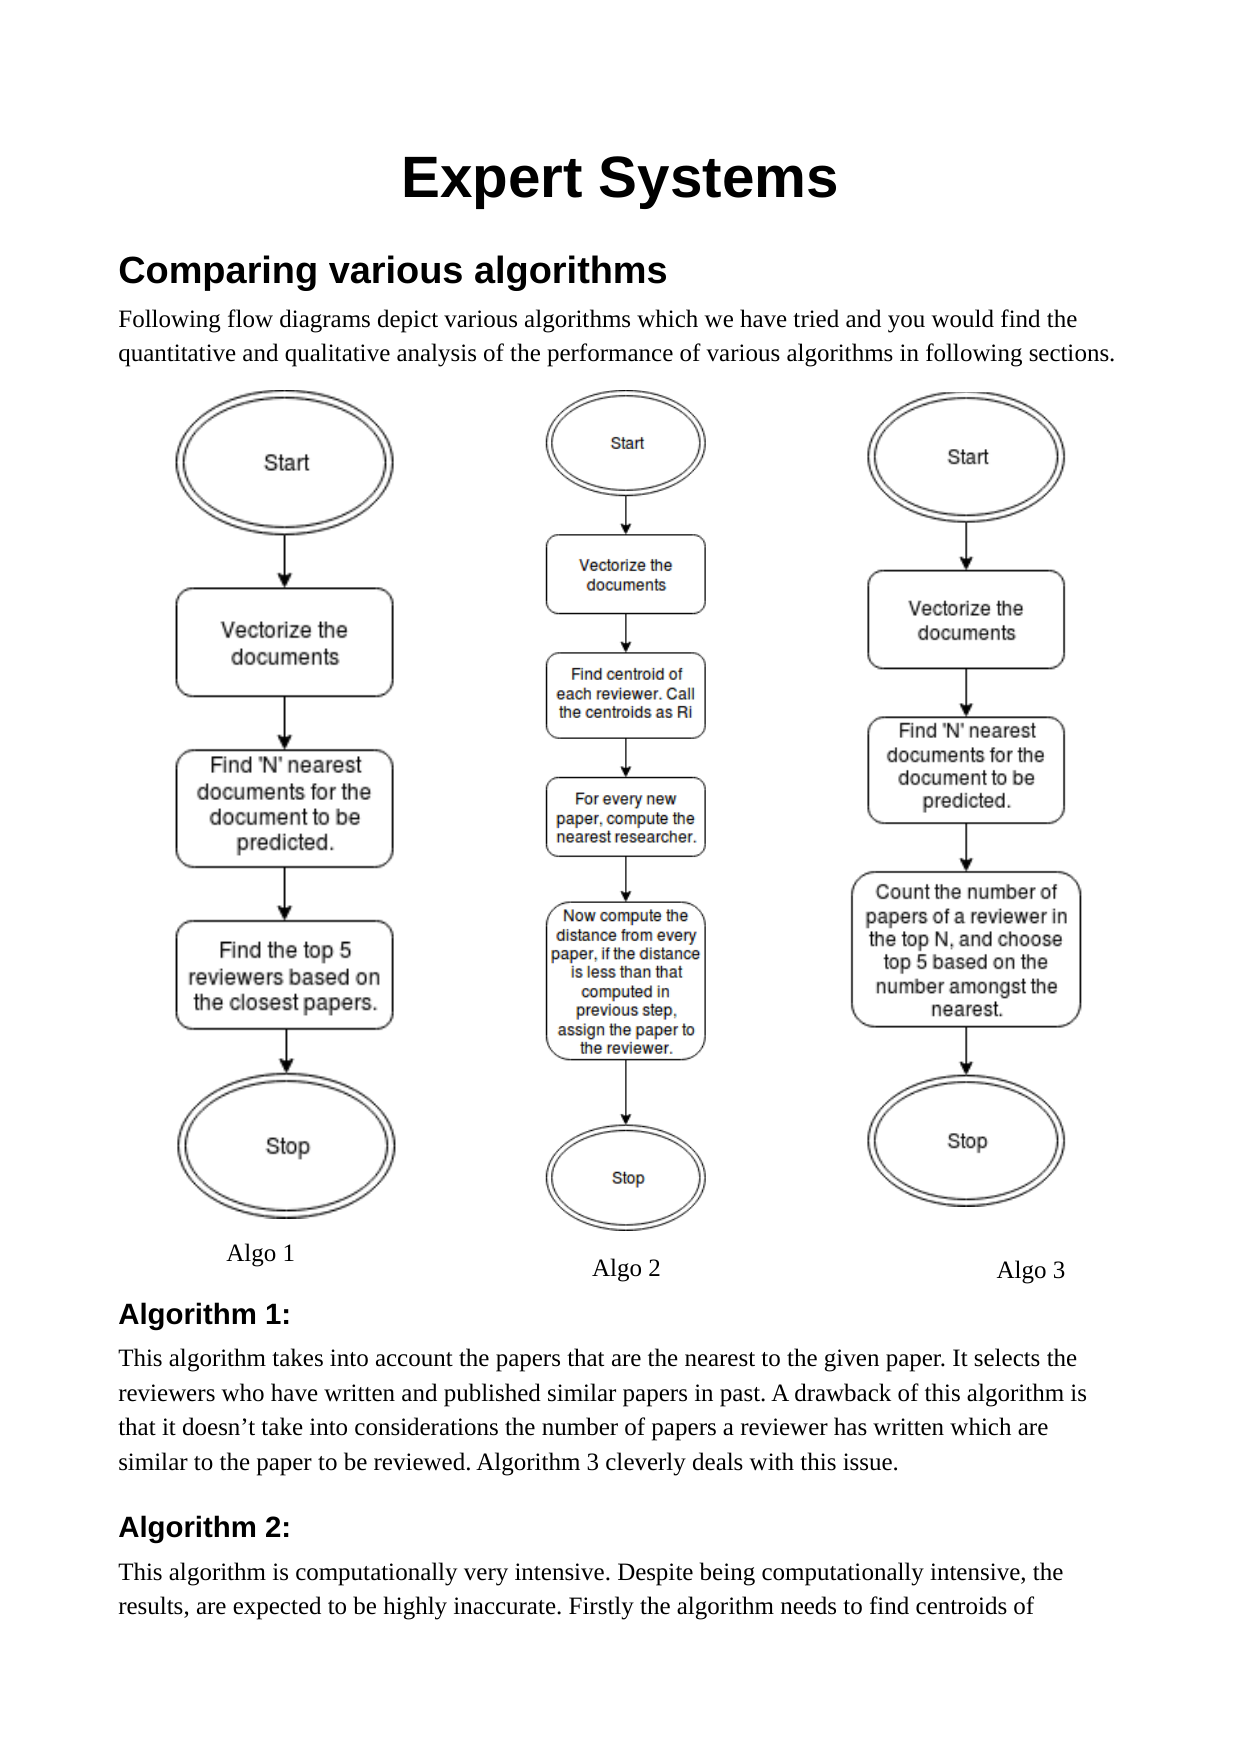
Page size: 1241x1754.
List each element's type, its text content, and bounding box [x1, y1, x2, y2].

subtitle Algorithm 1: [118, 402, 1122, 1331]
picture [131, 390, 439, 1219]
text This algorithm takes into account the papers that are the nearest to the given paper. It selects the reviewers who have written and published similar papers in past. A drawback of this algorithm is that it doesn’t take into considerations the number of papers a reviewer has written which are similar to the paper to be reviewed. Algorithm 3 cleverly deals with this issue. [118, 1343, 1122, 1476]
picture [513, 390, 738, 1231]
title Expert Systems [118, 143, 1122, 210]
picture [827, 392, 1106, 1207]
subtitle Algorithm 2: [118, 1510, 1122, 1544]
text Following flow diagrams depict various algorithms which we have tried and you would find the quantitative and qualitative analysis of the performance of various algorithms in following sections. [118, 304, 1122, 367]
subtitle Comparing various algorithms [118, 248, 1122, 291]
text This algorithm is computationally very intensive. Despite being computationally intensive, the results, are expected to be highly inaccurate. Firstly the algorithm needs to find centroids of [118, 1557, 1122, 1620]
